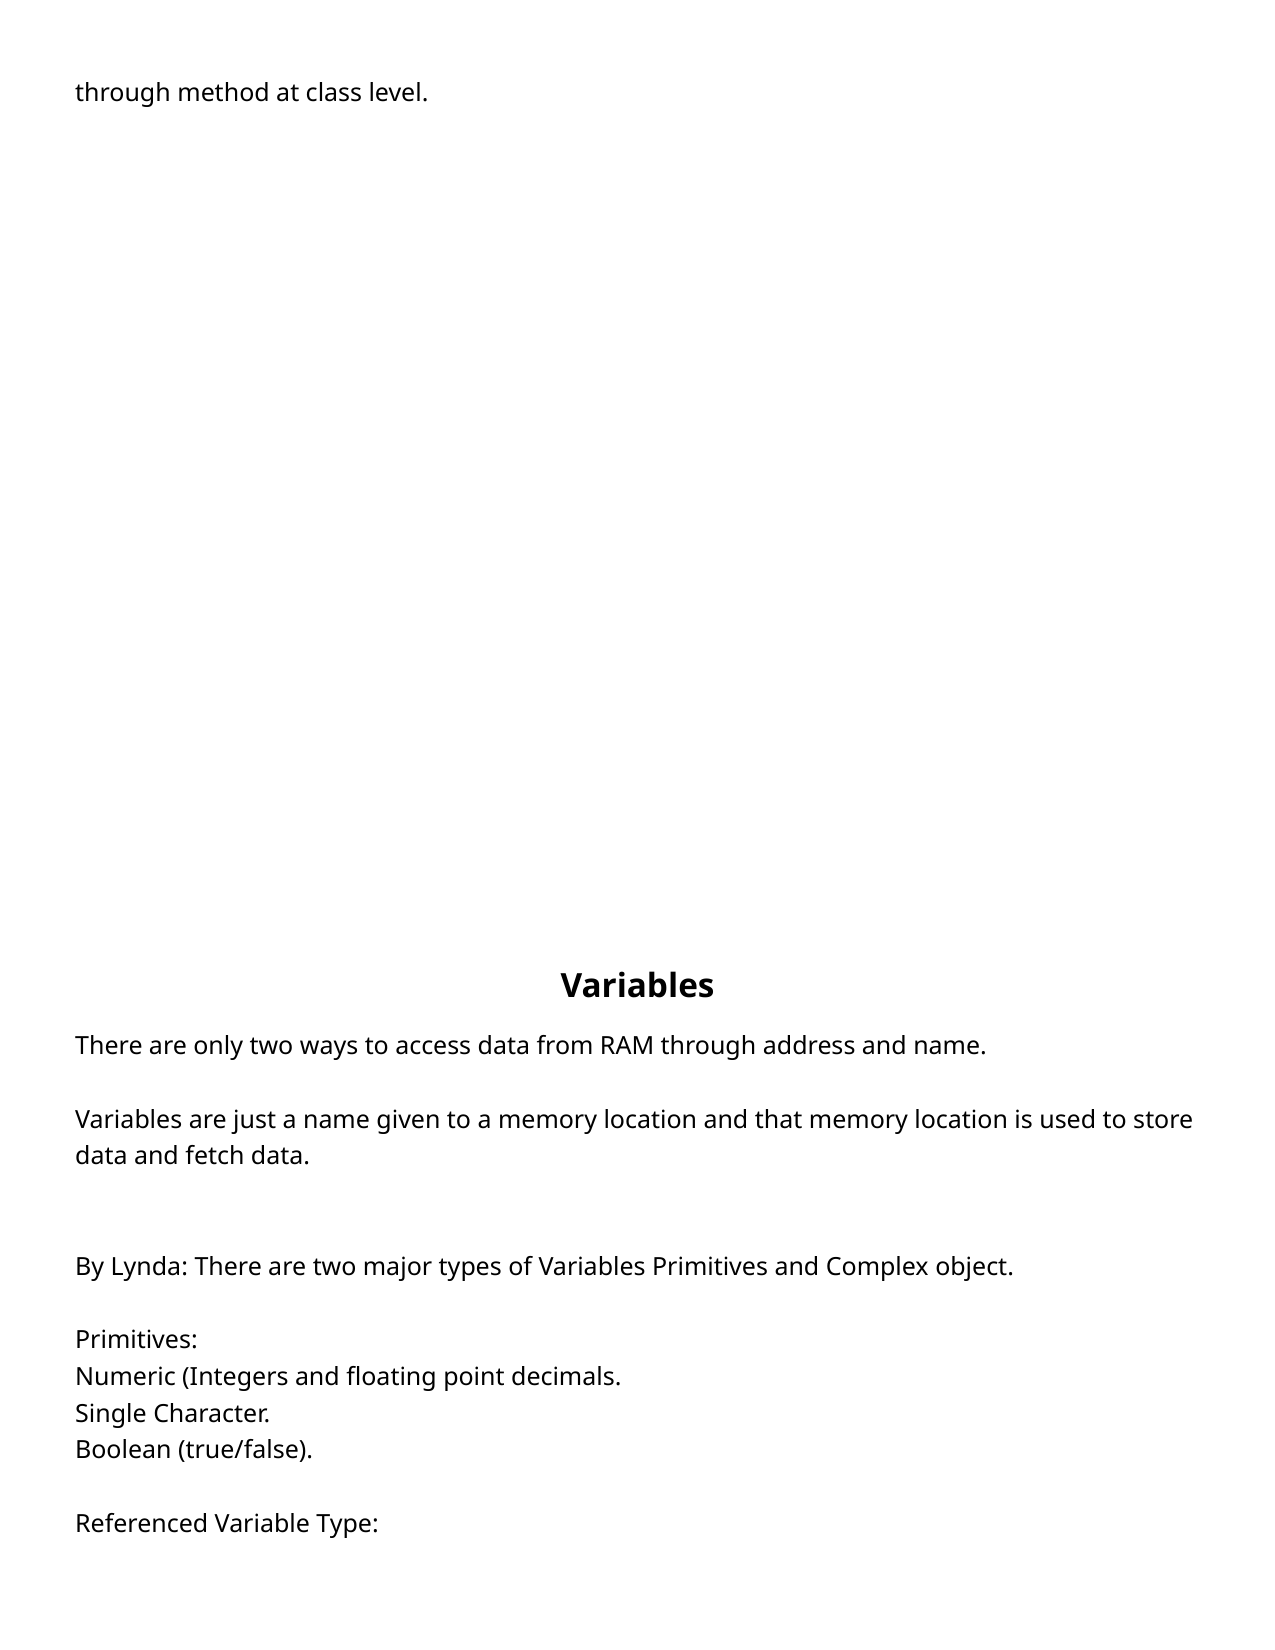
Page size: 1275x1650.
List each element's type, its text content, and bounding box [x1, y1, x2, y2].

text through method at class level. [75, 75, 1200, 146]
text Variables [75, 962, 1200, 1007]
text There are only two ways to access data from RAM through address and name. Variables are just a name given to a memory location and that memory location is used to store data and fetch data. By Lynda: There are two major types of Variables Primitives and Complex object. Primitives: Numeric (Integers and floating point decimals. Single Character. Boolean (true/false). Referenced Variable Type: [75, 1028, 1200, 1540]
